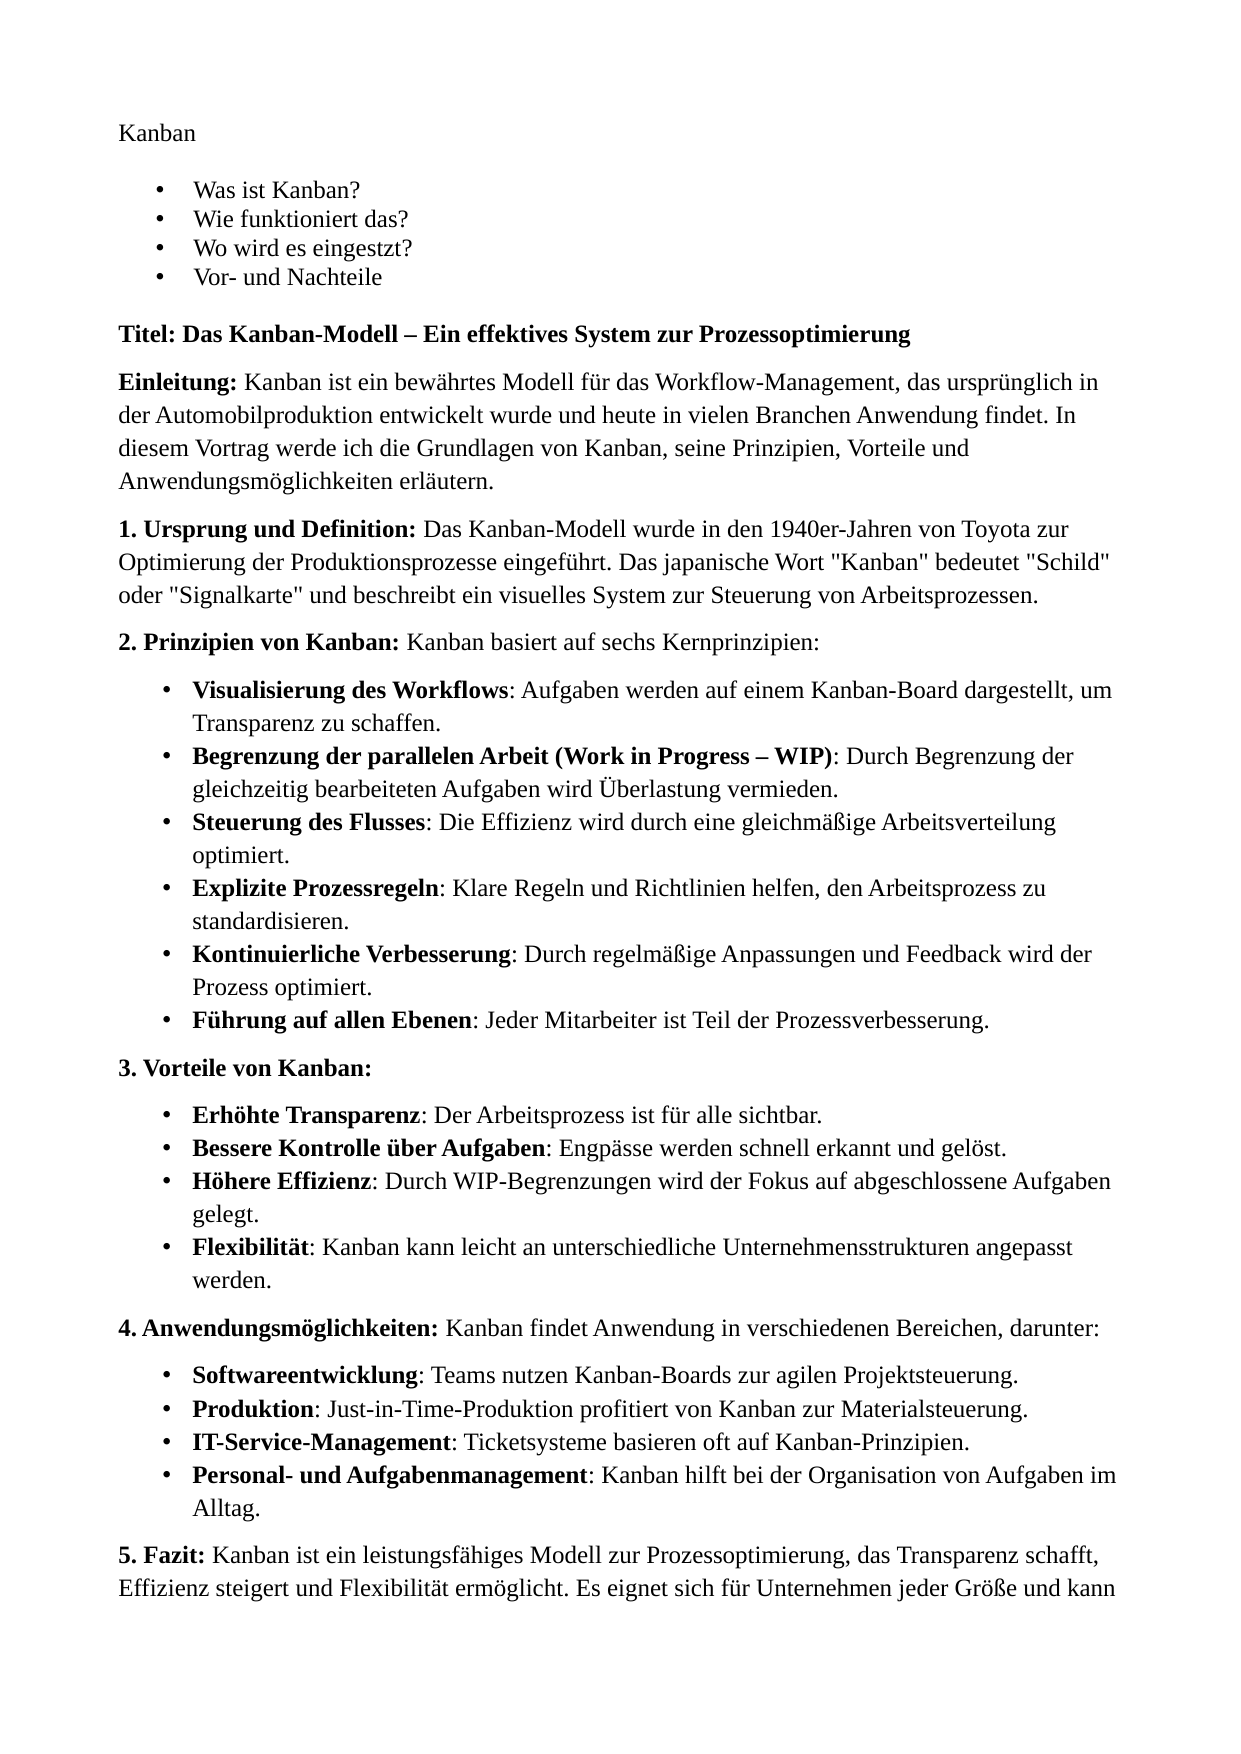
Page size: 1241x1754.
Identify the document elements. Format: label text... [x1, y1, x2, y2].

list Was ist Kanban? [156, 176, 1122, 204]
list Steuerung des Flusses: Die Effizienz wird durch eine gleichmäßige Arbeitsverteilung optimiert. [162, 807, 1122, 869]
list Personal- und Aufgabenmanagement: Kanban hilft bei der Organisation von Aufgaben im Alltag. [162, 1460, 1122, 1521]
list Visualisierung des Workflows: Aufgaben werden auf einem Kanban-Board dargestellt, um Transparenz zu schaffen. [162, 675, 1122, 737]
list Bessere Kontrolle über Aufgaben: Engpässe werden schnell erkannt und gelöst. [162, 1133, 1122, 1162]
text 3. Vorteile von Kanban: [118, 1053, 1122, 1081]
list Softwareentwicklung: Teams nutzen Kanban-Boards zur agilen Projektsteuerung. [162, 1361, 1122, 1389]
text Einleitung: Kanban ist ein bewährtes Modell für das Workflow-Management, das ursprünglich in der Automobilproduktion entwickelt wurde und heute in vielen Branchen Anwendung findet. In diesem Vortrag werde ich die Grundlagen von Kanban, seine Prinzipien, Vorteile und Anwendungsmöglichkeiten erläutern. [118, 367, 1122, 495]
text 5. Fazit: Kanban ist ein leistungsfähiges Modell zur Prozessoptimierung, das Transparenz schafft, Effizienz steigert und Flexibilität ermöglicht. Es eignet sich für Unternehmen jeder Größe und kann [118, 1540, 1122, 1602]
list Führung auf allen Ebenen: Jeder Mitarbeiter ist Teil der Prozessverbesserung. [162, 1005, 1122, 1034]
text 1. Ursprung und Definition: Das Kanban-Modell wurde in den 1940er-Jahren von Toyota zur Optimierung der Produktionsprozesse eingeführt. Das japanische Wort "Kanban" bedeutet "Schild" oder "Signalkarte" und beschreibt ein visuelles System zur Steuerung von Arbeitsprozessen. [118, 514, 1122, 608]
list Explizite Prozessregeln: Klare Regeln und Richtlinien helfen, den Arbeitsprozess zu standardisieren. [162, 873, 1122, 935]
list Erhöhte Transparenz: Der Arbeitsprozess ist für alle sichtbar. [162, 1100, 1122, 1129]
list Wie funktioniert das? [156, 204, 1122, 233]
list Wo wird es eingestzt? [156, 233, 1122, 262]
list Begrenzung der parallelen Arbeit (Work in Progress – WIP): Durch Begrenzung der gleichzeitig bearbeiteten Aufgaben wird Überlastung vermieden. [162, 741, 1122, 803]
list IT-Service-Management: Ticketsysteme basieren oft auf Kanban-Prinzipien. [162, 1427, 1122, 1455]
text Titel: Das Kanban-Modell – Ein effektives System zur Prozessoptimierung [118, 319, 1122, 348]
text Kanban [118, 118, 1122, 147]
list Höhere Effizienz: Durch WIP-Begrenzungen wird der Fokus auf abgeschlossene Aufgaben gelegt. [162, 1166, 1122, 1228]
text 4. Anwendungsmöglichkeiten: Kanban findet Anwendung in verschiedenen Bereichen, darunter: [118, 1313, 1122, 1342]
text 2. Prinzipien von Kanban: Kanban basiert auf sechs Kernprinzipien: [118, 627, 1122, 656]
list Flexibilität: Kanban kann leicht an unterschiedliche Unternehmensstrukturen angepasst werden. [162, 1232, 1122, 1294]
list Vor- und Nachteile [156, 262, 1122, 291]
list Produktion: Just-in-Time-Produktion profitiert von Kanban zur Materialsteuerung. [162, 1394, 1122, 1422]
list Kontinuierliche Verbesserung: Durch regelmäßige Anpassungen und Feedback wird der Prozess optimiert. [162, 939, 1122, 1001]
